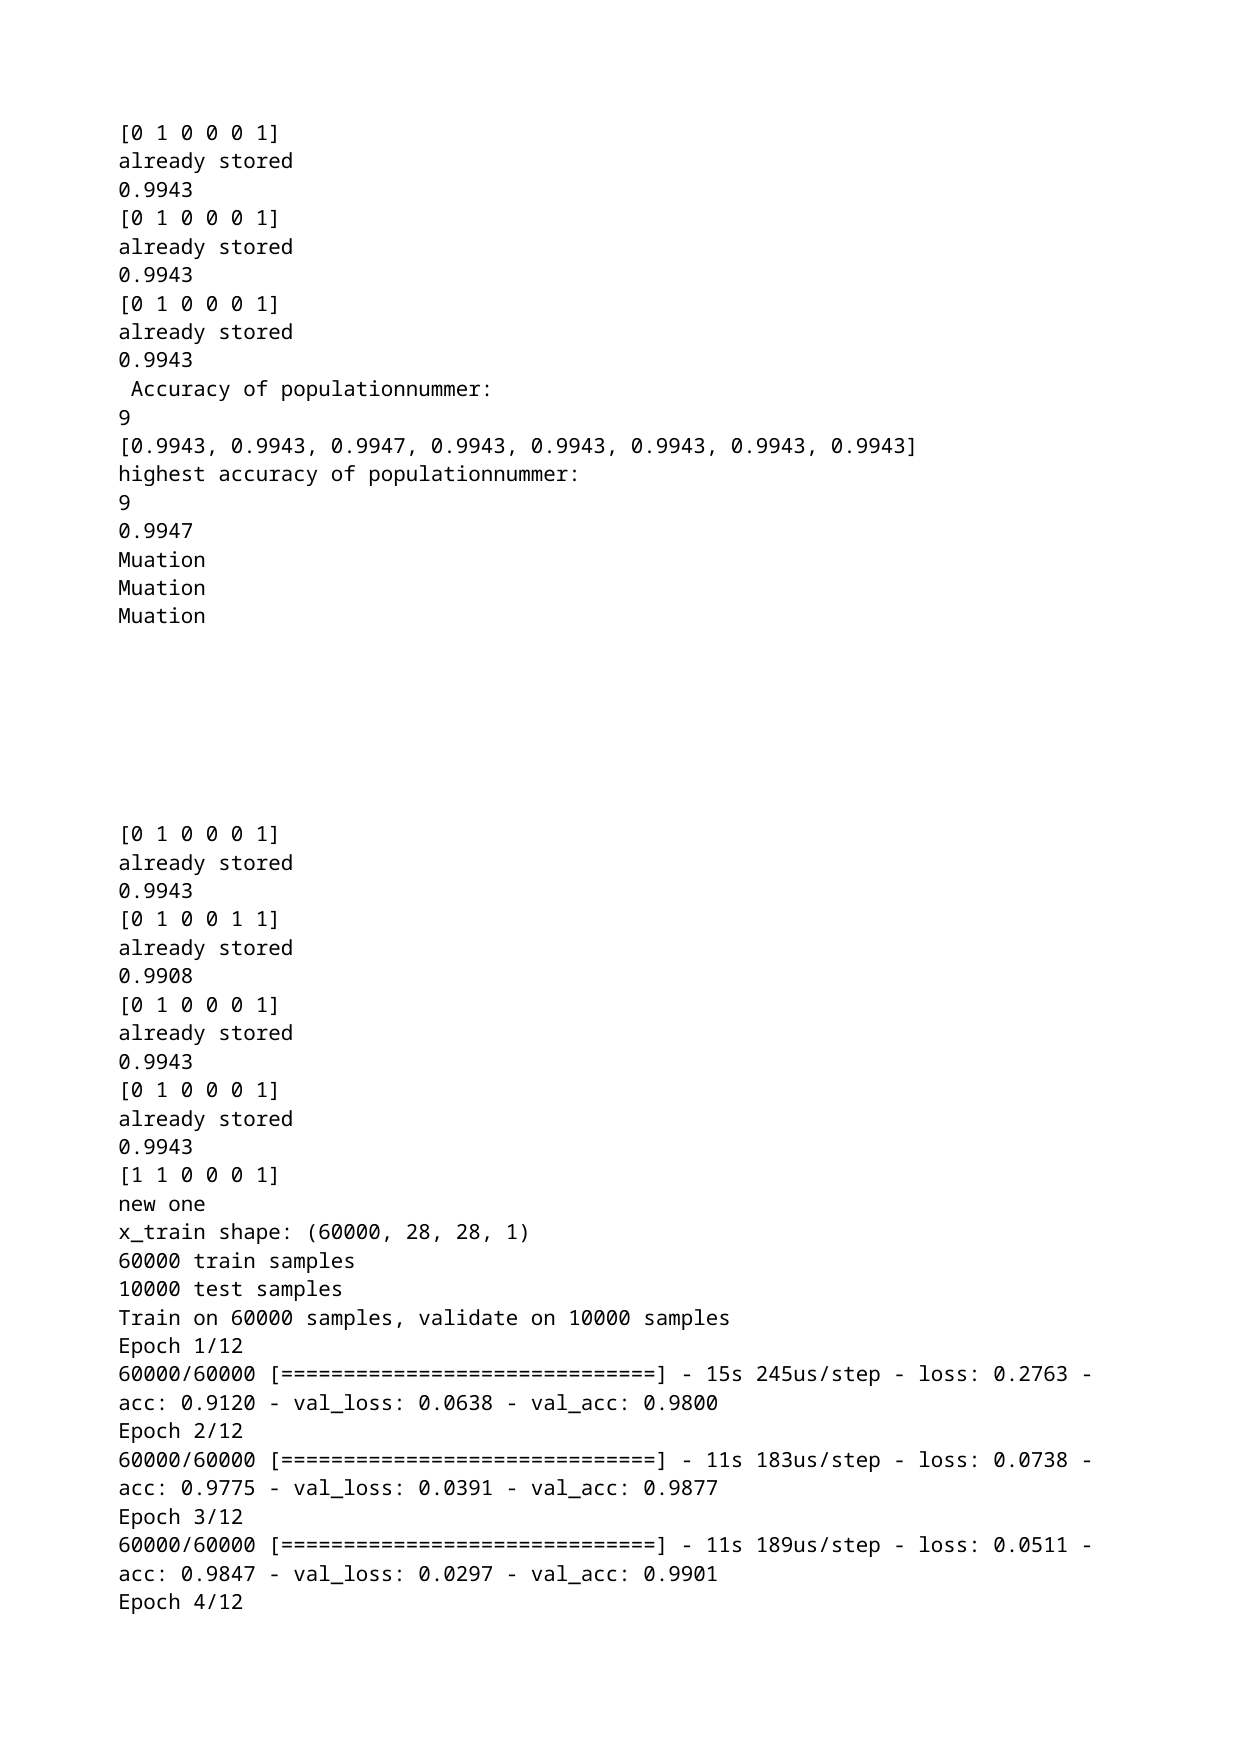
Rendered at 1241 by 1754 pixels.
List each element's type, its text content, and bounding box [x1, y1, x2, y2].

text [0 1 0 0 0 1] [118, 990, 1122, 1018]
text already stored [118, 317, 1122, 346]
text Accuracy of populationnummer: [118, 374, 1122, 403]
text Muation [118, 573, 1122, 602]
text 0.9943 [118, 175, 1122, 203]
text already stored [118, 933, 1122, 961]
text 9 [118, 403, 1122, 431]
text 60000/60000 [==============================] - 11s 183us/step - loss: 0.0738 - acc: 0.9775 - val_loss: 0.0391 - val_acc: 0.9877 [118, 1445, 1122, 1502]
text x_train shape: (60000, 28, 28, 1) [118, 1217, 1122, 1246]
text 60000 train samples [118, 1246, 1122, 1274]
text [0 1 0 0 0 1] [118, 203, 1122, 232]
text highest accuracy of populationnummer: [118, 459, 1122, 488]
text already stored [118, 147, 1122, 175]
text Epoch 2/12 [118, 1416, 1122, 1445]
text 0.9947 [118, 516, 1122, 545]
text 0.9943 [118, 1132, 1122, 1161]
text [0 1 0 0 0 1] [118, 1075, 1122, 1104]
text [0 1 0 0 1 1] [118, 904, 1122, 933]
text Epoch 4/12 [118, 1587, 1122, 1616]
text already stored [118, 848, 1122, 876]
text [0 1 0 0 0 1] [118, 289, 1122, 317]
text Train on 60000 samples, validate on 10000 samples [118, 1303, 1122, 1331]
text Muation [118, 602, 1122, 630]
text 0.9943 [118, 260, 1122, 289]
text 0.9908 [118, 961, 1122, 990]
text already stored [118, 1018, 1122, 1047]
text Epoch 1/12 [118, 1331, 1122, 1359]
text 10000 test samples [118, 1274, 1122, 1303]
text 60000/60000 [==============================] - 11s 189us/step - loss: 0.0511 - acc: 0.9847 - val_loss: 0.0297 - val_acc: 0.9901 [118, 1530, 1122, 1587]
text Epoch 3/12 [118, 1502, 1122, 1530]
text 0.9943 [118, 876, 1122, 904]
text 0.9943 [118, 1047, 1122, 1075]
text [1 1 0 0 0 1] [118, 1161, 1122, 1189]
text [0 1 0 0 0 1] [118, 118, 1122, 147]
text already stored [118, 232, 1122, 260]
text already stored [118, 1104, 1122, 1132]
text 9 [118, 488, 1122, 516]
text new one [118, 1189, 1122, 1217]
text Muation [118, 545, 1122, 573]
text [0.9943, 0.9943, 0.9947, 0.9943, 0.9943, 0.9943, 0.9943, 0.9943] [118, 431, 1122, 459]
text 60000/60000 [==============================] - 15s 245us/step - loss: 0.2763 - acc: 0.9120 - val_loss: 0.0638 - val_acc: 0.9800 [118, 1359, 1122, 1416]
text [0 1 0 0 0 1] [118, 819, 1122, 848]
text 0.9943 [118, 346, 1122, 374]
